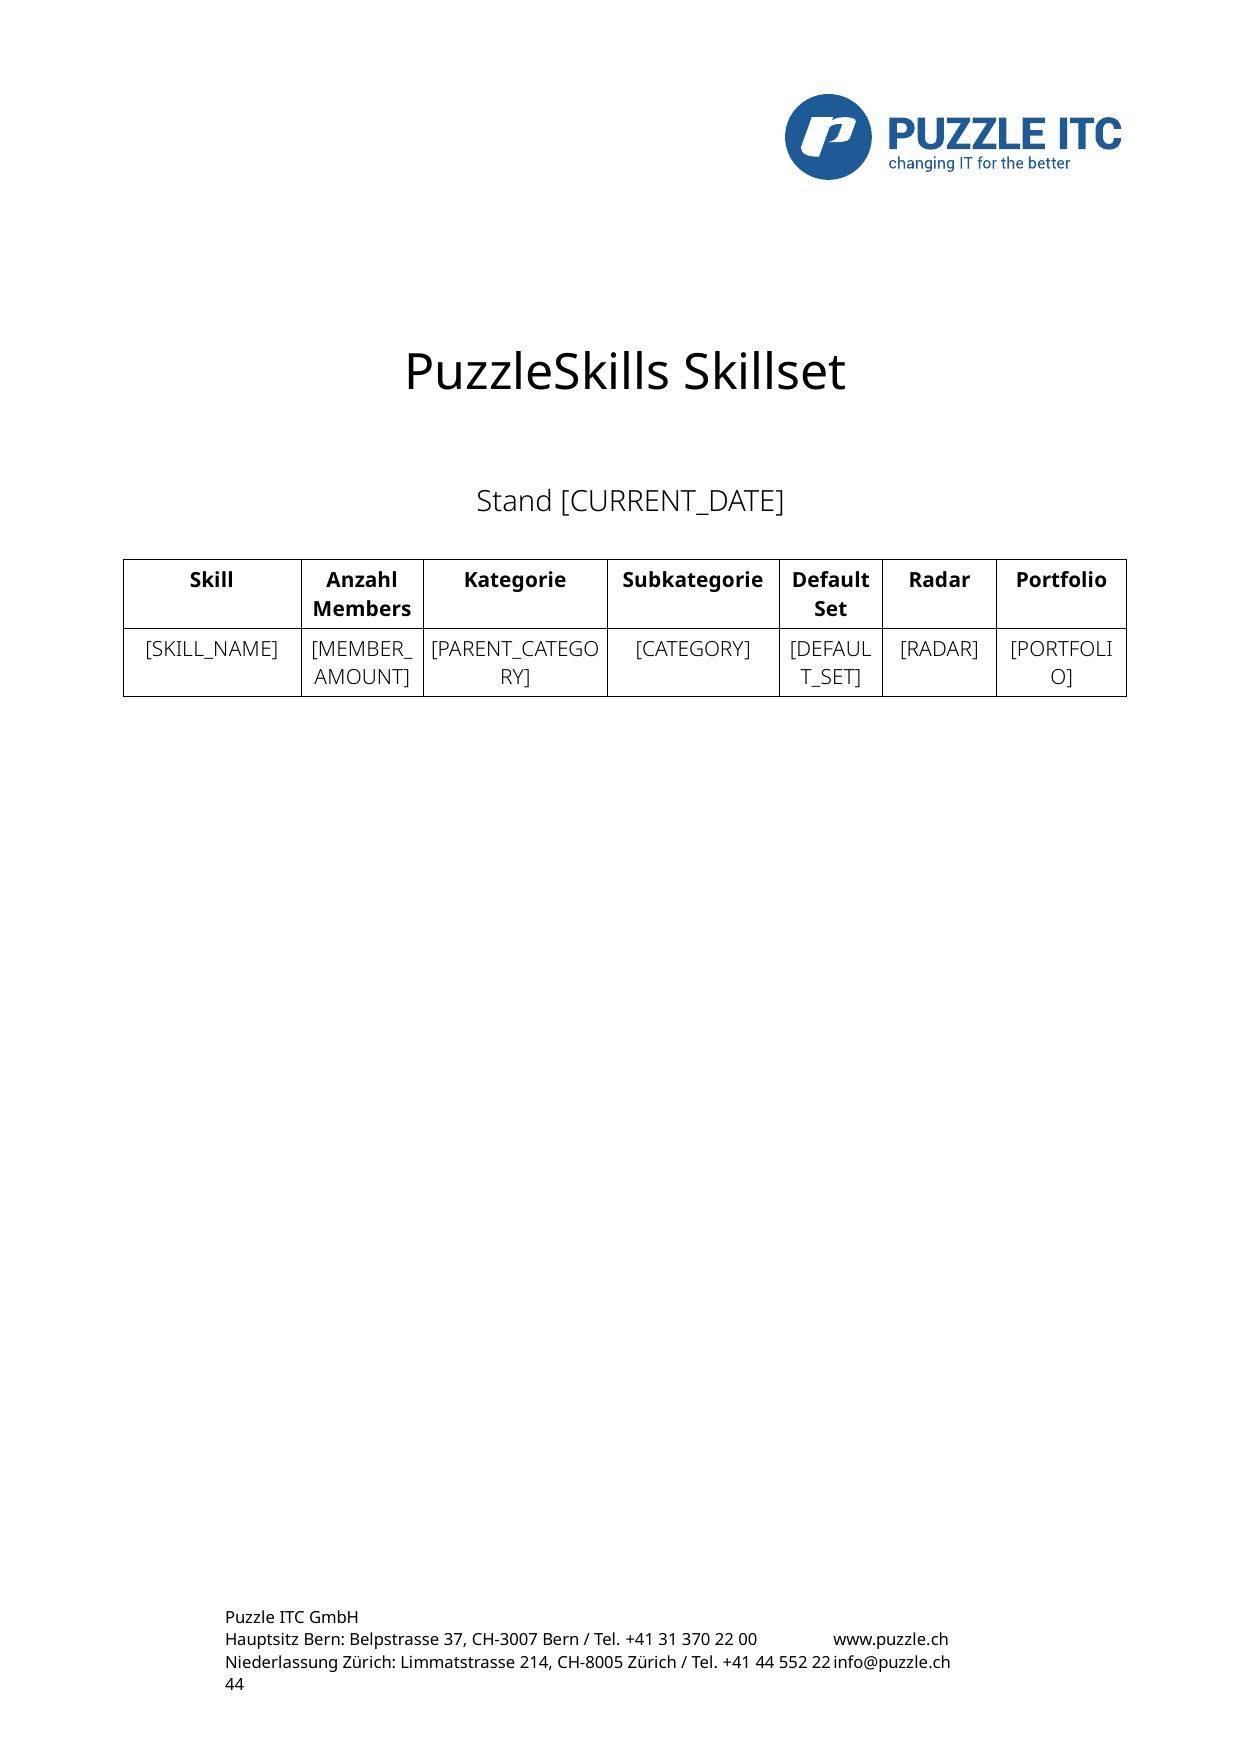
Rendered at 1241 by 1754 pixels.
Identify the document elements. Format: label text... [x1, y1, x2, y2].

table_header Portfolio [997, 560, 1126, 628]
table_header Radar [883, 560, 996, 628]
table_cell [DEFAULT_SET] [780, 629, 882, 696]
table_header Kategorie [424, 560, 607, 628]
text Stand [CURRENT_DATE] [135, 480, 1126, 519]
table_header Anzahl Members [302, 560, 423, 628]
table_header Skill [124, 560, 301, 628]
table_cell [PORTFOLIO] [997, 629, 1126, 696]
table_header Default Set [780, 560, 882, 628]
table_cell [MEMBER_AMOUNT] [302, 629, 423, 696]
table_cell [SKILL_NAME] [124, 629, 301, 696]
text PuzzleSkills Skillset [122, 336, 1127, 404]
table_cell [CATEGORY] [608, 629, 779, 696]
table_cell [RADAR] [883, 629, 996, 696]
table_header Subkategorie [608, 560, 779, 628]
table_cell [PARENT_CATEGORY] [424, 629, 607, 696]
